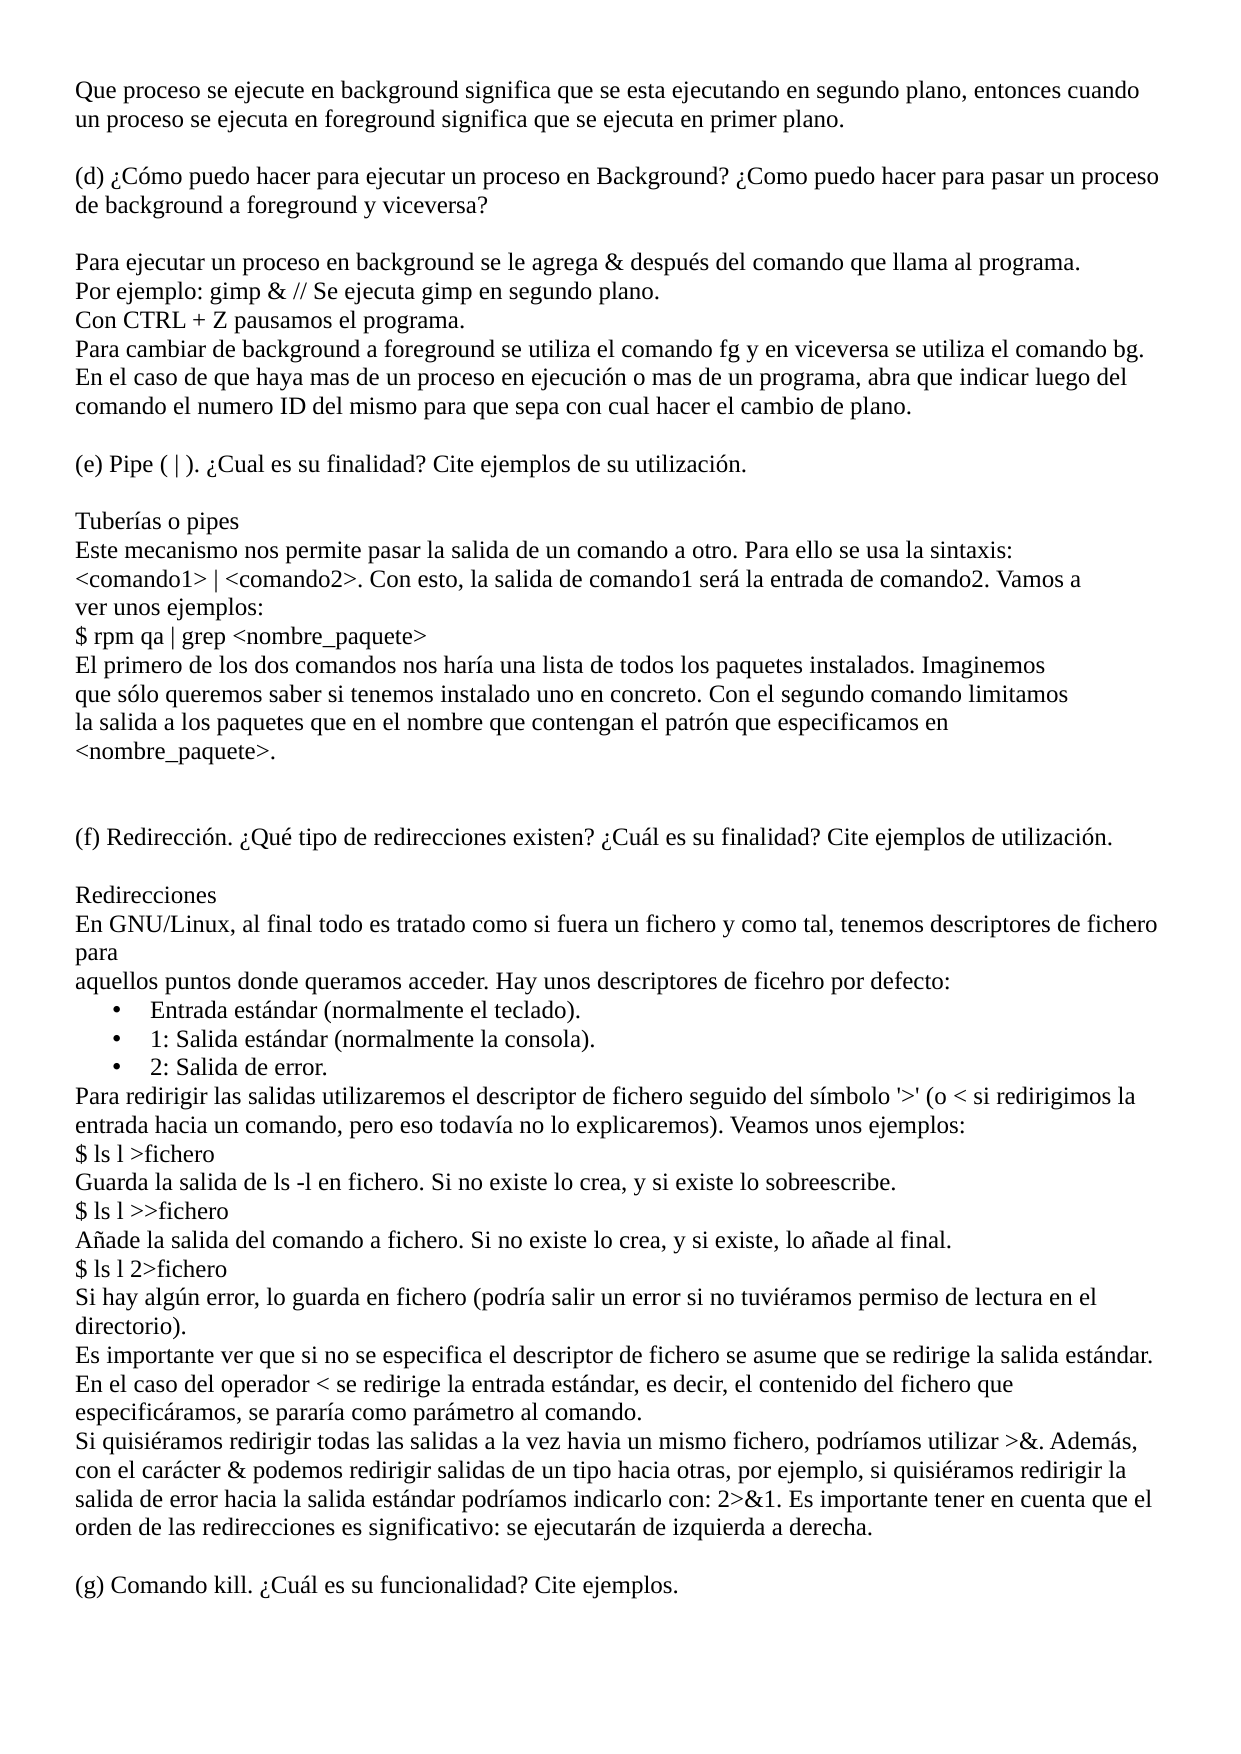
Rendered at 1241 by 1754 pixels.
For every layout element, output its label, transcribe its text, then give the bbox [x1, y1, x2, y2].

text (f) Redirección. ¿Qué tipo de redirecciones existen? ¿Cuál es su finalidad? Cite ejemplos de utilización. [75, 822, 1165, 851]
text Es importante ver que si no se especifica el descriptor de fichero se asume que se redirige la salida estándar. En el caso del operador < se redirige la entrada estándar, es decir, el contenido del fichero que especificáramos, se pararía como parámetro al comando. [75, 1340, 1165, 1426]
text (e) Pipe ( | ). ¿Cual es su finalidad? Cite ejemplos de su utilización. [75, 449, 1165, 477]
text Que proceso se ejecute en background significa que se esta ejecutando en segundo plano, entonces cuando un proceso se ejecuta en foreground significa que se ejecuta en primer plano. [75, 75, 1165, 132]
text Guarda la salida de ls -l en fichero. Si no existe lo crea, y si existe lo sobreescribe. [75, 1167, 1165, 1196]
list 1: Salida estándar (normalmente la consola). [112, 1024, 1165, 1052]
text la salida a los paquetes que en el nombre que contengan el patrón que especificamos en [75, 707, 1165, 736]
text Para redirigir las salidas utilizaremos el descriptor de fichero seguido del símbolo '>' (o < si redirigimos la entrada hacia un comando, pero eso todavía no lo explicaremos). Veamos unos ejemplos: [75, 1081, 1165, 1139]
text Añade la salida del comando a fichero. Si no existe lo crea, y si existe, lo añade al final. [75, 1225, 1165, 1254]
text (g) Comando kill. ¿Cuál es su funcionalidad? Cite ejemplos. [75, 1570, 1165, 1599]
text Tuberías o pipes [75, 506, 1165, 535]
text En GNU/Linux, al final todo es tratado como si fuera un fichero y como tal, tenemos descriptores de fichero para [75, 909, 1165, 966]
text $ ls ­l 2>fichero [75, 1254, 1165, 1282]
text (d) ¿Cómo puedo hacer para ejecutar un proceso en Background? ¿Como puedo hacer para pasar un proceso de background a foreground y viceversa? [75, 161, 1165, 219]
text $ ls ­l >>fichero [75, 1196, 1165, 1225]
text Para ejecutar un proceso en background se le agrega & después del comando que llama al programa. [75, 247, 1165, 276]
text El primero de los dos comandos nos haría una lista de todos los paquetes instalados. Imaginemos [75, 650, 1165, 679]
text $ ls ­l >fichero [75, 1139, 1165, 1167]
text aquellos puntos donde queramos acceder. Hay unos descriptores de ficehro por defecto: [75, 966, 1165, 995]
text Si quisiéramos redirigir todas las salidas a la vez havia un mismo fichero, podríamos utilizar >&. Además, con el carácter & podemos redirigir salidas de un tipo hacia otras, por ejemplo, si quisiéramos redirigir la salida de error hacia la salida estándar podríamos indicarlo con: 2>&1. Es importante tener en cuenta que el orden de las redirecciones es significativo: se ejecutarán de izquierda a derecha. [75, 1426, 1165, 1541]
list Entrada estándar (normalmente el teclado). [112, 995, 1165, 1024]
text ver unos ejemplos: [75, 592, 1165, 621]
text Este mecanismo nos permite pasar la salida de un comando a otro. Para ello se usa la sintaxis: [75, 535, 1165, 564]
text $ rpm ­qa | grep <nombre_paquete> [75, 621, 1165, 650]
text En el caso de que haya mas de un proceso en ejecución o mas de un programa, abra que indicar luego del comando el numero ID del mismo para que sepa con cual hacer el cambio de plano. [75, 362, 1165, 420]
text Redirecciones [75, 880, 1165, 909]
text que sólo queremos saber si tenemos instalado uno en concreto. Con el segundo comando limitamos [75, 679, 1165, 707]
text Para cambiar de background a foreground se utiliza el comando fg y en viceversa se utiliza el comando bg. [75, 334, 1165, 362]
text Con CTRL + Z pausamos el programa. [75, 305, 1165, 334]
text Si hay algún error, lo guarda en fichero (podría salir un error si no tuviéramos permiso de lectura en el directorio). [75, 1282, 1165, 1340]
list 2: Salida de error. [112, 1052, 1165, 1081]
text Por ejemplo: gimp & // Se ejecuta gimp en segundo plano. [75, 276, 1165, 305]
text <comando1> | <comando2>. Con esto, la salida de comando1 será la entrada de comando2. Vamos a [75, 564, 1165, 592]
text <nombre_paquete>. [75, 736, 1165, 765]
